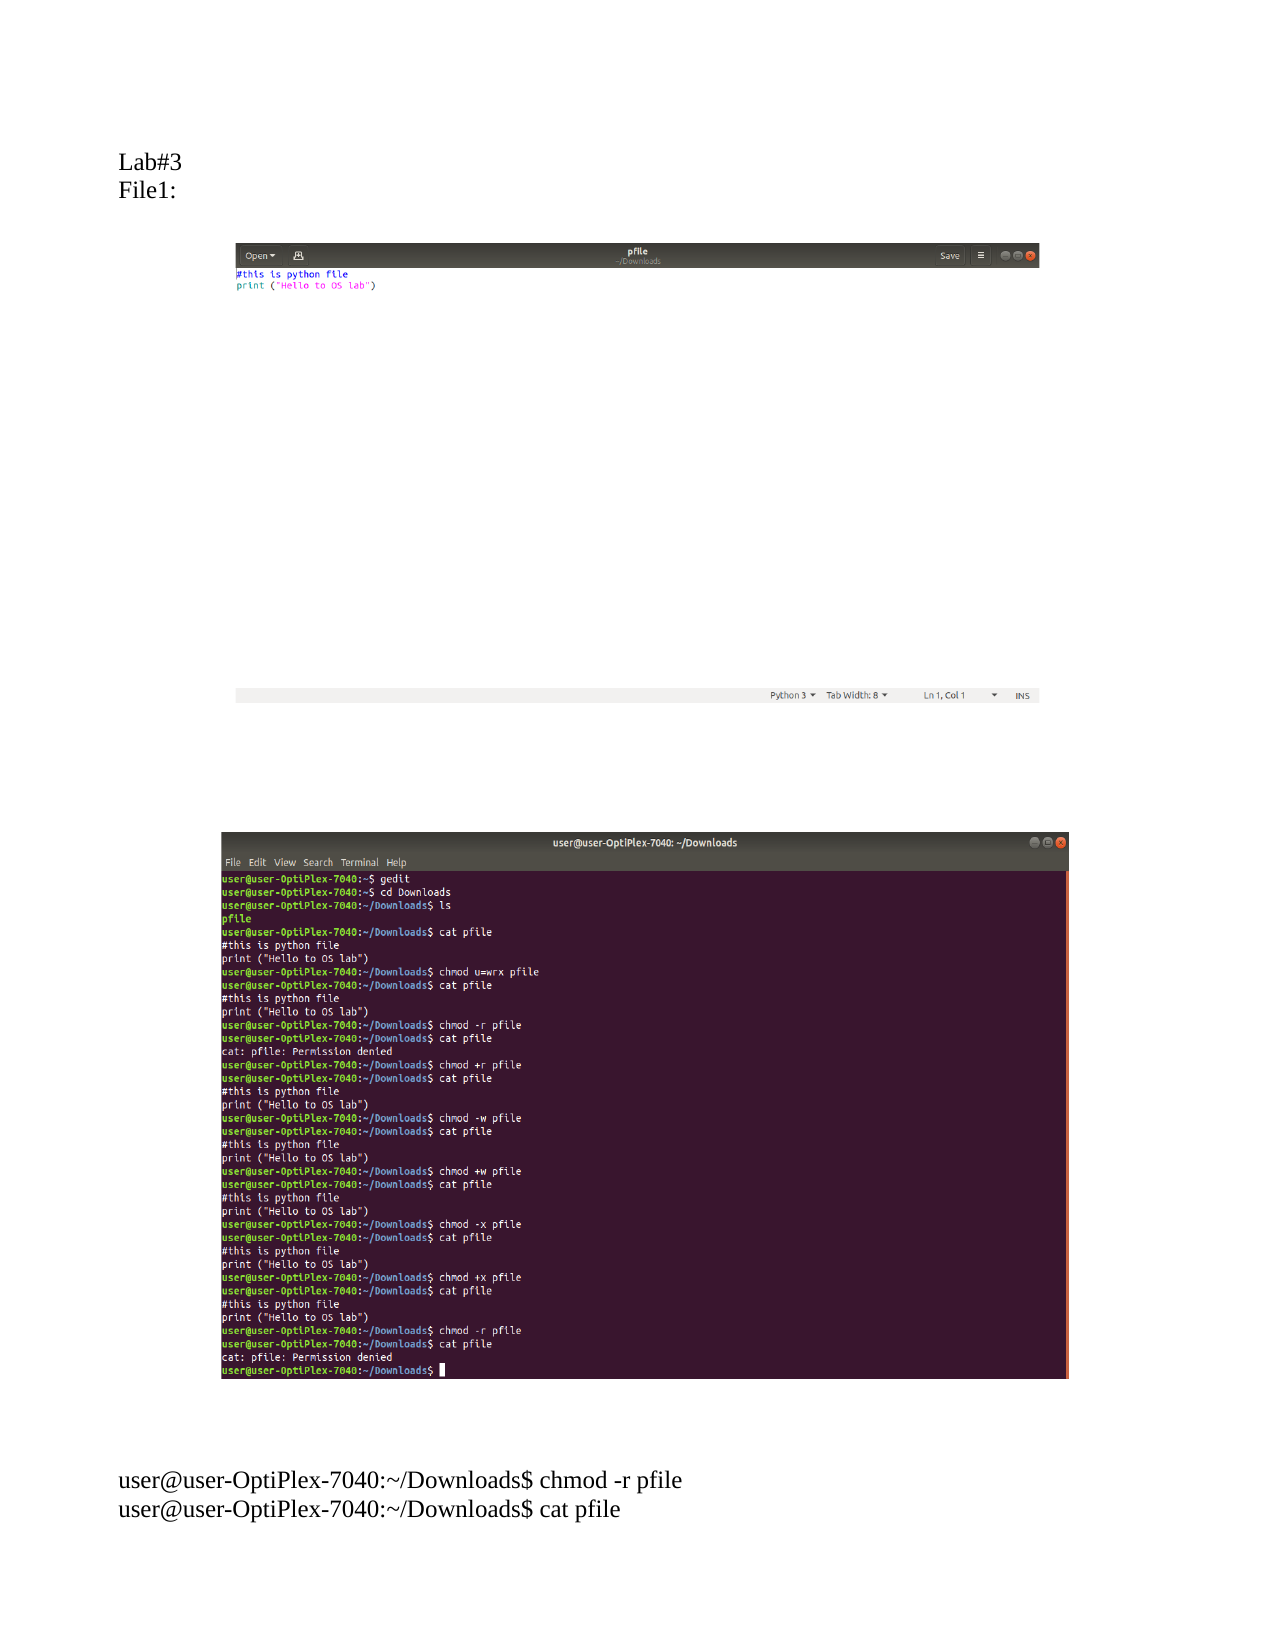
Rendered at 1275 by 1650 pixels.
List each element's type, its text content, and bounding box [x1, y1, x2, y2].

picture [221, 832, 1069, 1379]
text Lab#3 [118, 147, 1157, 176]
text File1: [118, 176, 1157, 204]
text user@user-OptiPlex-7040:~/Downloads$ cat pfile [118, 1494, 1157, 1523]
picture [235, 243, 1040, 703]
text user@user-OptiPlex-7040:~/Downloads$ chmod -r pfile [118, 1465, 1157, 1494]
